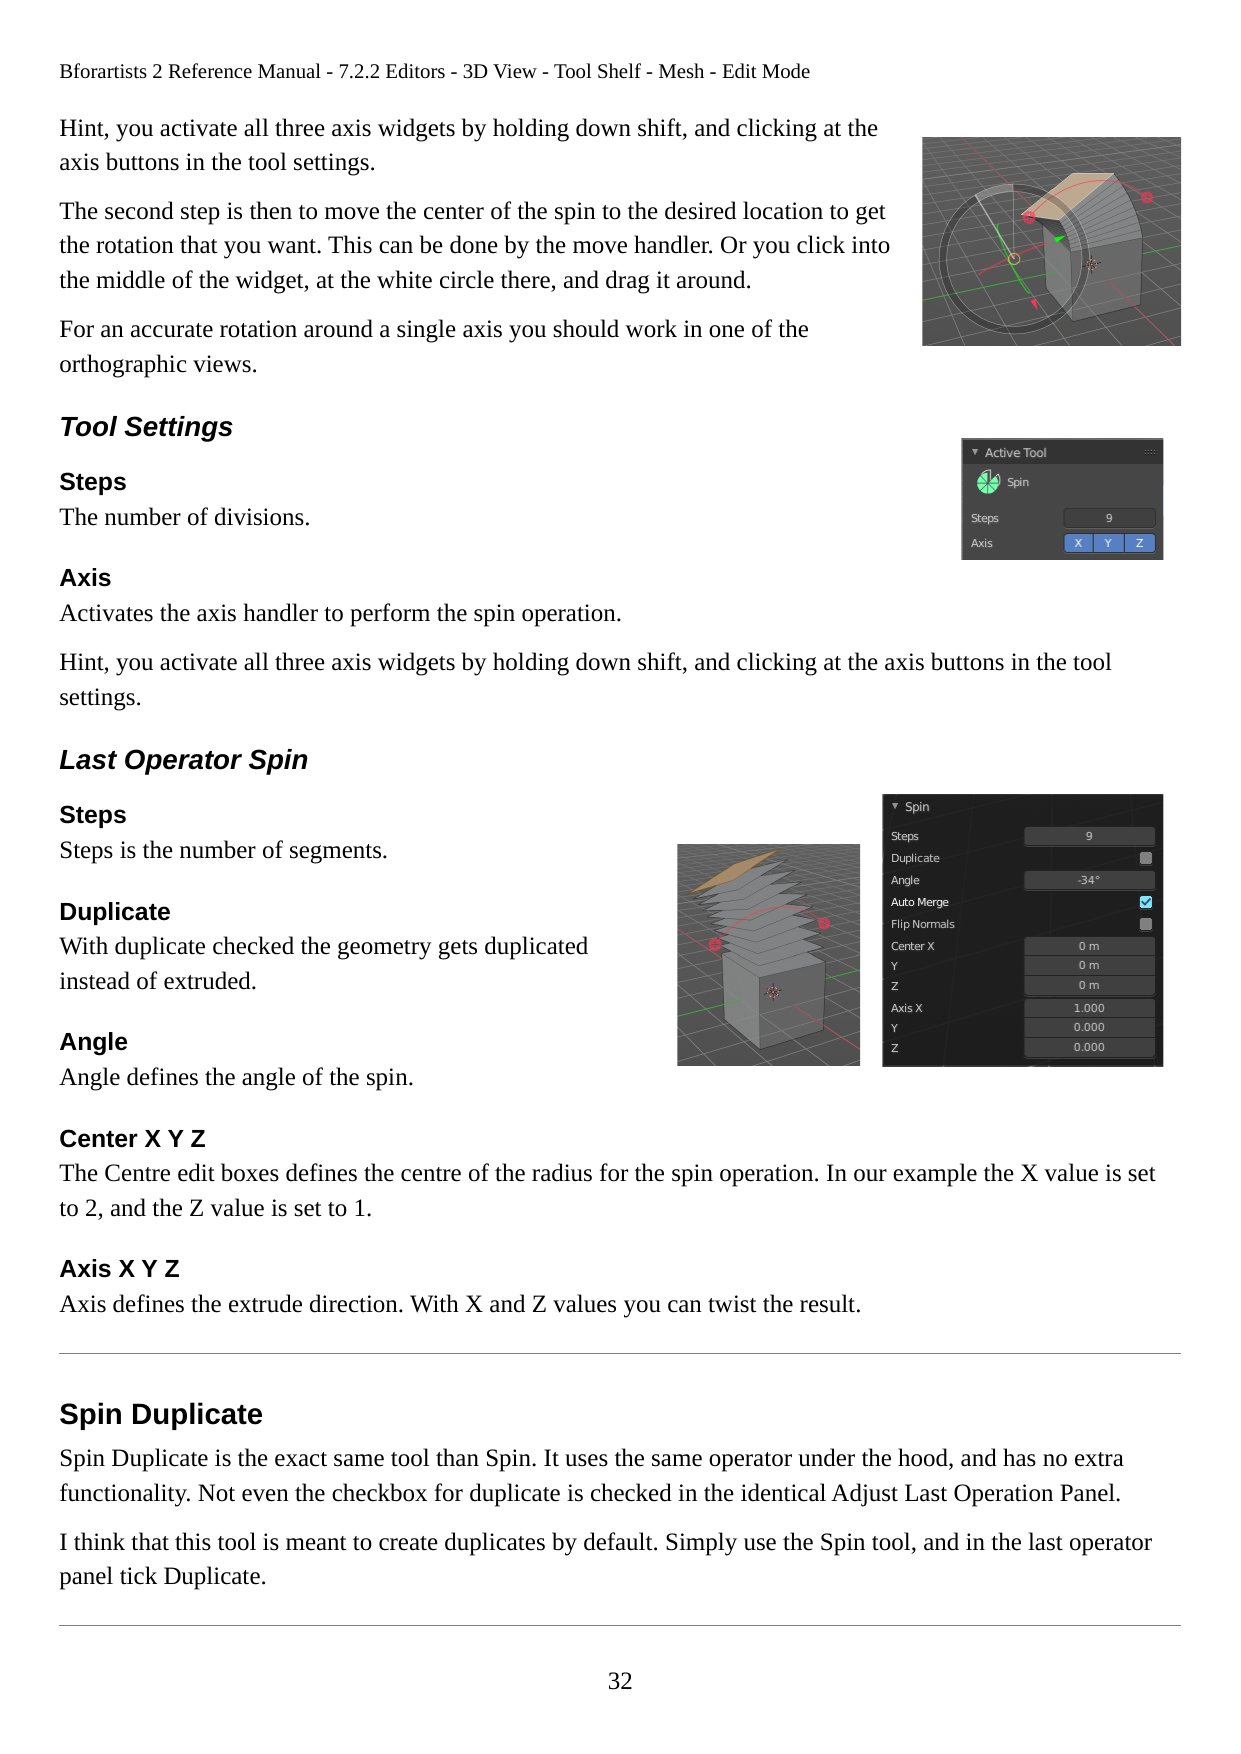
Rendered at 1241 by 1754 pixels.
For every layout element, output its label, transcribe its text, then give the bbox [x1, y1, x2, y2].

subtitle Duplicate [59, 897, 677, 925]
subtitle Steps [59, 467, 961, 496]
text For an accurate rotation around a single axis you should work in one of the orthographic views. [59, 314, 1181, 377]
text The Centre edit boxes defines the centre of the radius for the spin operation. In our example the X value is set to 2, and the Z value is set to 1. [59, 1158, 1181, 1222]
picture [677, 844, 861, 1066]
text Hint, you activate all three axis widgets by holding down shift, and clicking at the axis buttons in the tool settings. [59, 647, 1181, 711]
text Angle defines the angle of the spin. [59, 1062, 1181, 1091]
text The second step is then to move the center of the spin to the desired location to get the rotation that you want. This can be done by the move handler. Or you click into the middle of the widget, at the white circle there, and drag it around. [59, 196, 922, 294]
text Steps is the number of segments. [59, 835, 882, 864]
picture [961, 438, 1164, 560]
subtitle Axis [59, 563, 1181, 592]
text [1164, 502, 1181, 531]
subtitle [1164, 1027, 1181, 1056]
text Axis defines the extrude direction. With X and Z values you can twist the result. [59, 1289, 1181, 1318]
subtitle Tool Settings [59, 410, 1181, 442]
subtitle [1164, 467, 1181, 496]
subtitle Last Operator Spin [59, 743, 1181, 775]
text I think that this tool is meant to create duplicates by default. Simply use the Spin tool, and in the last operator panel tick Duplicate. [59, 1527, 1181, 1590]
picture [922, 137, 1182, 346]
subtitle Steps [59, 800, 882, 829]
subtitle Axis X Y Z [59, 1254, 1181, 1283]
subtitle Angle [59, 1027, 677, 1056]
picture [882, 794, 1164, 1067]
text With duplicate checked the geometry gets duplicated instead of extruded. [59, 931, 677, 994]
text Spin Duplicate is the exact same tool than Spin. It uses the same operator under the hood, and has no extra functionality. Not even the checkbox for duplicate is checked in the identical Adjust Last Operation Panel. [59, 1443, 1181, 1507]
subtitle [1164, 800, 1181, 829]
subtitle [1164, 897, 1181, 925]
text The number of divisions. [59, 502, 961, 531]
subtitle Center X Y Z [59, 1124, 1181, 1152]
text Hint, you activate all three axis widgets by holding down shift, and clicking at the axis buttons in the tool settings. [59, 113, 1181, 176]
text Activates the axis handler to perform the spin operation. [59, 598, 1181, 627]
subtitle [861, 897, 882, 925]
subtitle [861, 1027, 882, 1056]
subtitle Spin Duplicate [59, 1397, 1181, 1431]
